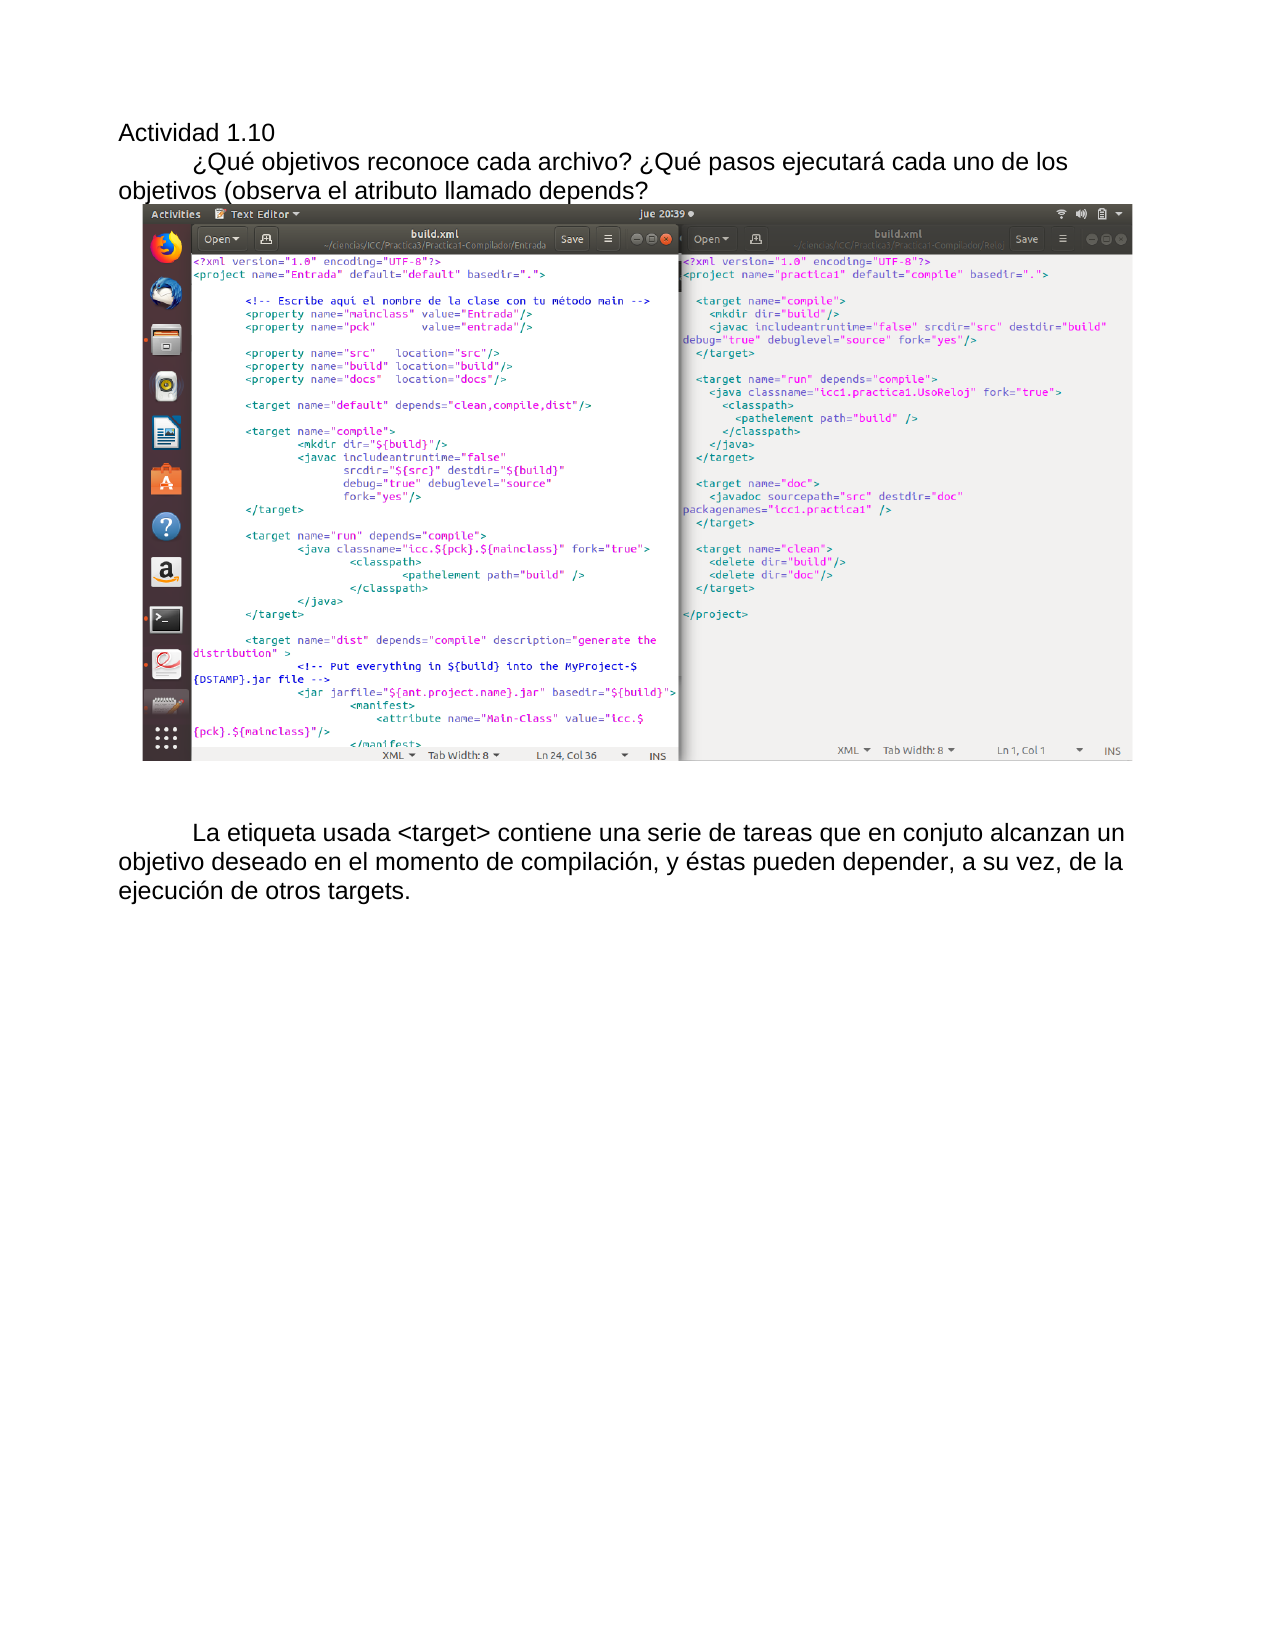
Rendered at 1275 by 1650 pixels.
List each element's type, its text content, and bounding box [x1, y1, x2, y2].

text La etiqueta usada <target> contiene una serie de tareas que en conjuto alcanzan un objetivo deseado en el momento de compilación, y éstas pueden depender, a su vez, de la ejecución de otros targets. [118, 818, 1157, 904]
picture [142, 204, 1133, 761]
text ¿Qué objetivos reconoce cada archivo? ¿Qué pasos ejecutará cada uno de los objetivos (observa el atributo llamado depends? [118, 147, 1157, 204]
text Actividad 1.10 [118, 118, 1157, 147]
